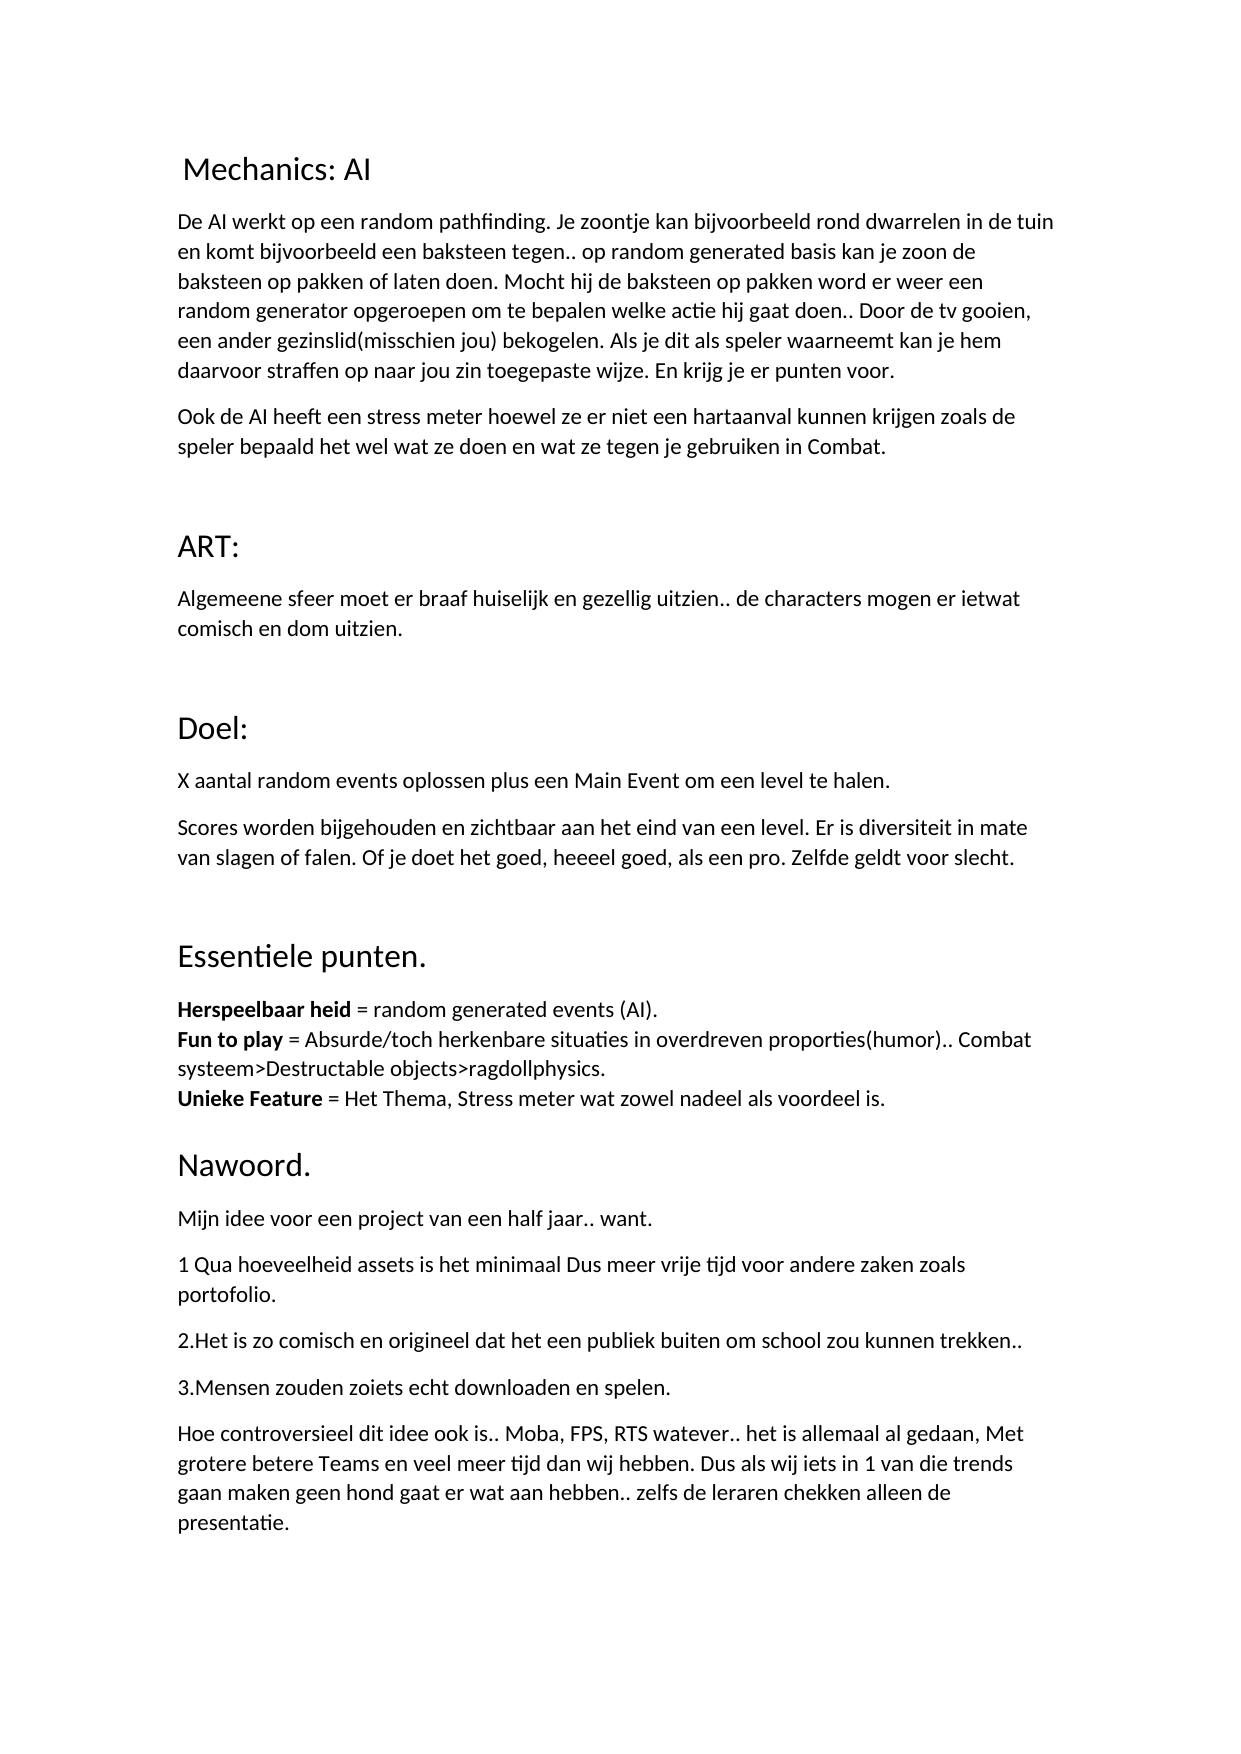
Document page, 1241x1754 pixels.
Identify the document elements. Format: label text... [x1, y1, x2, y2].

text Hoe controversieel dit idee ook is.. Moba, FPS, RTS watever.. het is allemaal al gedaan, Met grotere betere Teams en veel meer tijd dan wij hebben. Dus als wij iets in 1 van die trends gaan maken geen hond gaat er wat aan hebben.. zelfs de leraren chekken alleen de presentatie. [177, 1419, 1063, 1536]
text ART: [177, 524, 1063, 565]
text Scores worden bijgehouden en zichtbaar aan het eind van een level. Er is diversiteit in mate van slagen of falen. Of je doet het goed, heeeel goed, als een pro. Zelfde geldt voor slecht. [177, 813, 1063, 871]
text Algemeene sfeer moet er braaf huiselijk en gezellig uitzien.. de characters mogen er ietwat comisch en dom uitzien. [177, 584, 1063, 642]
text Herspeelbaar heid = random generated events (AI). Fun to play = Absurde/toch herkenbare situaties in overdreven proporties(humor).. Combat systeem>Destructable objects>ragdollphysics. Unieke Feature = Het Thema, Stress meter wat zowel nadeel als voordeel is. Nawoord. [177, 995, 1063, 1185]
text X aantal random events oplossen plus een Main Event om een level te halen. [177, 767, 1063, 794]
text 2.Het is zo comisch en origineel dat het een publiek buiten om school zou kunnen trekken.. [177, 1326, 1063, 1354]
text Doel: [177, 707, 1063, 747]
text De AI werkt op een random pathfinding. Je zoontje kan bijvoorbeeld rond dwarrelen in de tuin en komt bijvoorbeeld een baksteen tegen.. op random generated basis kan je zoon de baksteen op pakken of laten doen. Mocht hij de baksteen op pakken word er weer een random generator opgeroepen om te bepalen welke actie hij gaat doen.. Door de tv gooien, een ander gezinslid(misschien jou) bekogelen. Als je dit als speler waarneemt kan je hem daarvoor straffen op naar jou zin toegepaste wijze. En krijg je er punten voor. [177, 207, 1063, 384]
text 1 Qua hoeveelheid assets is het minimaal Dus meer vrije tijd voor andere zaken zoals portofolio. [177, 1250, 1063, 1308]
text 3.Mensen zouden zoiets echt downloaden en spelen. [177, 1373, 1063, 1401]
text Mechanics: AI [177, 148, 1063, 188]
text Mijn idee voor een project van een half jaar.. want. [177, 1204, 1063, 1232]
text Essentiele punten. [177, 935, 1063, 976]
text Ook de AI heeft een stress meter hoewel ze er niet een hartaanval kunnen krijgen zoals de speler bepaald het wel wat ze doen en wat ze tegen je gebruiken in Combat. [177, 402, 1063, 460]
